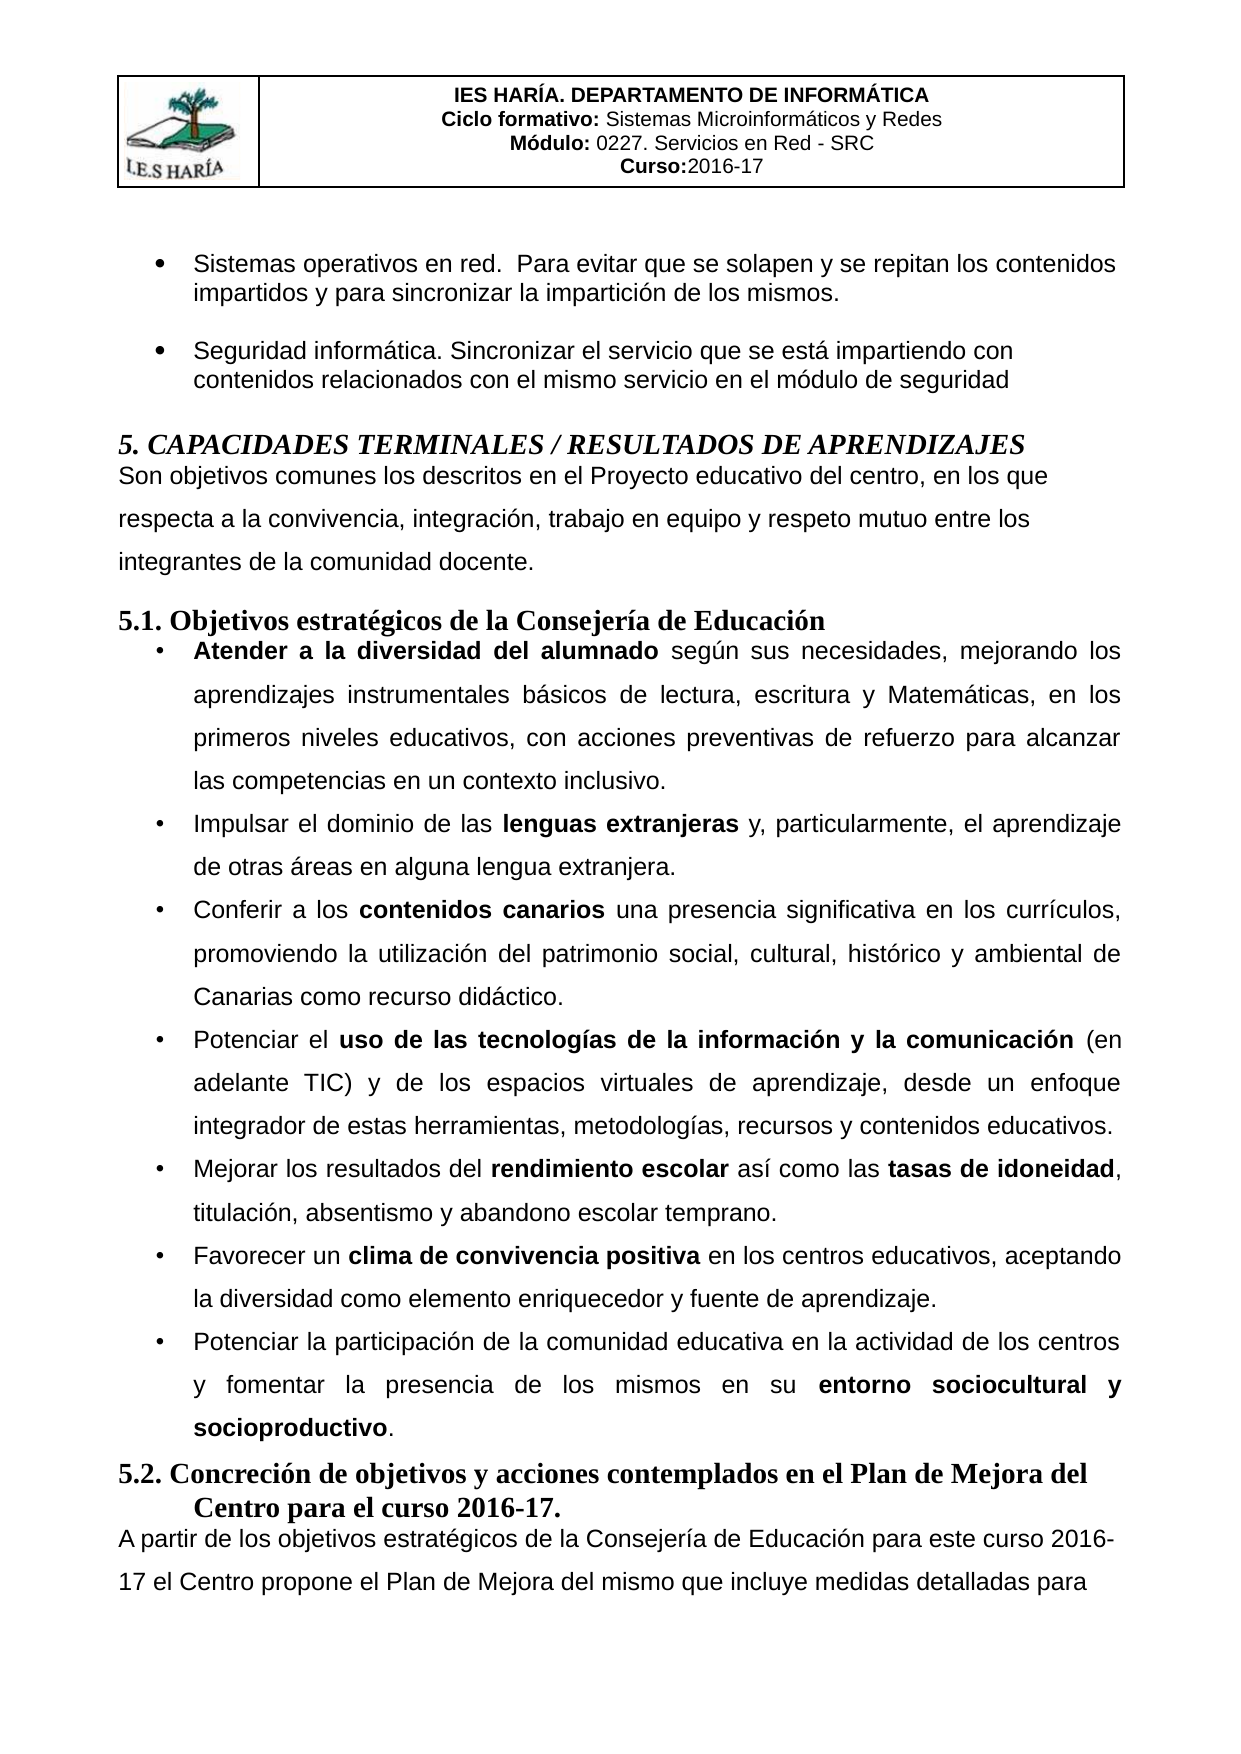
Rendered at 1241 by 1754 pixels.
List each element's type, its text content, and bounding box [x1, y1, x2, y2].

subtitle 5. CAPACIDADES TERMINALES / RESULTADOS DE APRENDIZAJES [118, 427, 1122, 461]
list Conferir a los contenidos canarios una presencia significativa en los currículos, promoviendo la utilización del patrimonio social, cultural, histórico y ambiental de Canarias como recurso didáctico. [156, 895, 1122, 1010]
list Mejorar los resultados del rendimiento escolar así como las tasas de idoneidad, titulación, absentismo y abandono escolar temprano. [156, 1154, 1122, 1226]
list Impulsar el dominio de las lenguas extranjeras y, particularmente, el aprendizaje de otras áreas en alguna lengua extranjera. [156, 809, 1122, 881]
list A partir de los objetivos estratégicos de la Consejería de Educación para este curso 2016-17 el Centro propone el Plan de Mejora del mismo que incluye medidas detalladas para [118, 1523, 1122, 1595]
list Favorecer un clima de convivencia positiva en los centros educativos, aceptando la diversidad como elemento enriquecedor y fuente de aprendizaje. [156, 1241, 1122, 1313]
list Potenciar el uso de las tecnologías de la información y la comunicación (en adelante TIC) y de los espacios virtuales de aprendizaje, desde un enfoque integrador de estas herramientas, metodologías, recursos y contenidos educativos. [156, 1025, 1122, 1140]
list Atender a la diversidad del alumnado según sus necesidades, mejorando los aprendizajes instrumentales básicos de lectura, escritura y Matemáticas, en los primeros niveles educativos, con acciones preventivas de refuerzo para alcanzar las competencias en un contexto inclusivo. [156, 636, 1122, 794]
list Seguridad informática. Sincronizar el servicio que se está impartiendo con contenidos relacionados con el mismo servicio en el módulo de seguridad [156, 336, 1122, 394]
subtitle 5.2. Concreción de objetivos y acciones contemplados en el Plan de Mejora del Centro para el curso 2016-17. [118, 1456, 1122, 1523]
list Sistemas operativos en red. Para evitar que se solapen y se repitan los contenidos impartidos y para sincronizar la impartición de los mismos. [156, 249, 1122, 307]
list Potenciar la participación de la comunidad educativa en la actividad de los centros y fomentar la presencia de los mismos en su entorno sociocultural y socioproductivo. [156, 1327, 1122, 1442]
text Son objetivos comunes los descritos en el Proyecto educativo del centro, en los que respecta a la convivencia, integración, trabajo en equipo y respeto mutuo entre los integrantes de la comunidad docente. [118, 461, 1122, 576]
subtitle 5.1. Objetivos estratégicos de la Consejería de Educación [118, 603, 1122, 636]
picture [123, 82, 241, 180]
